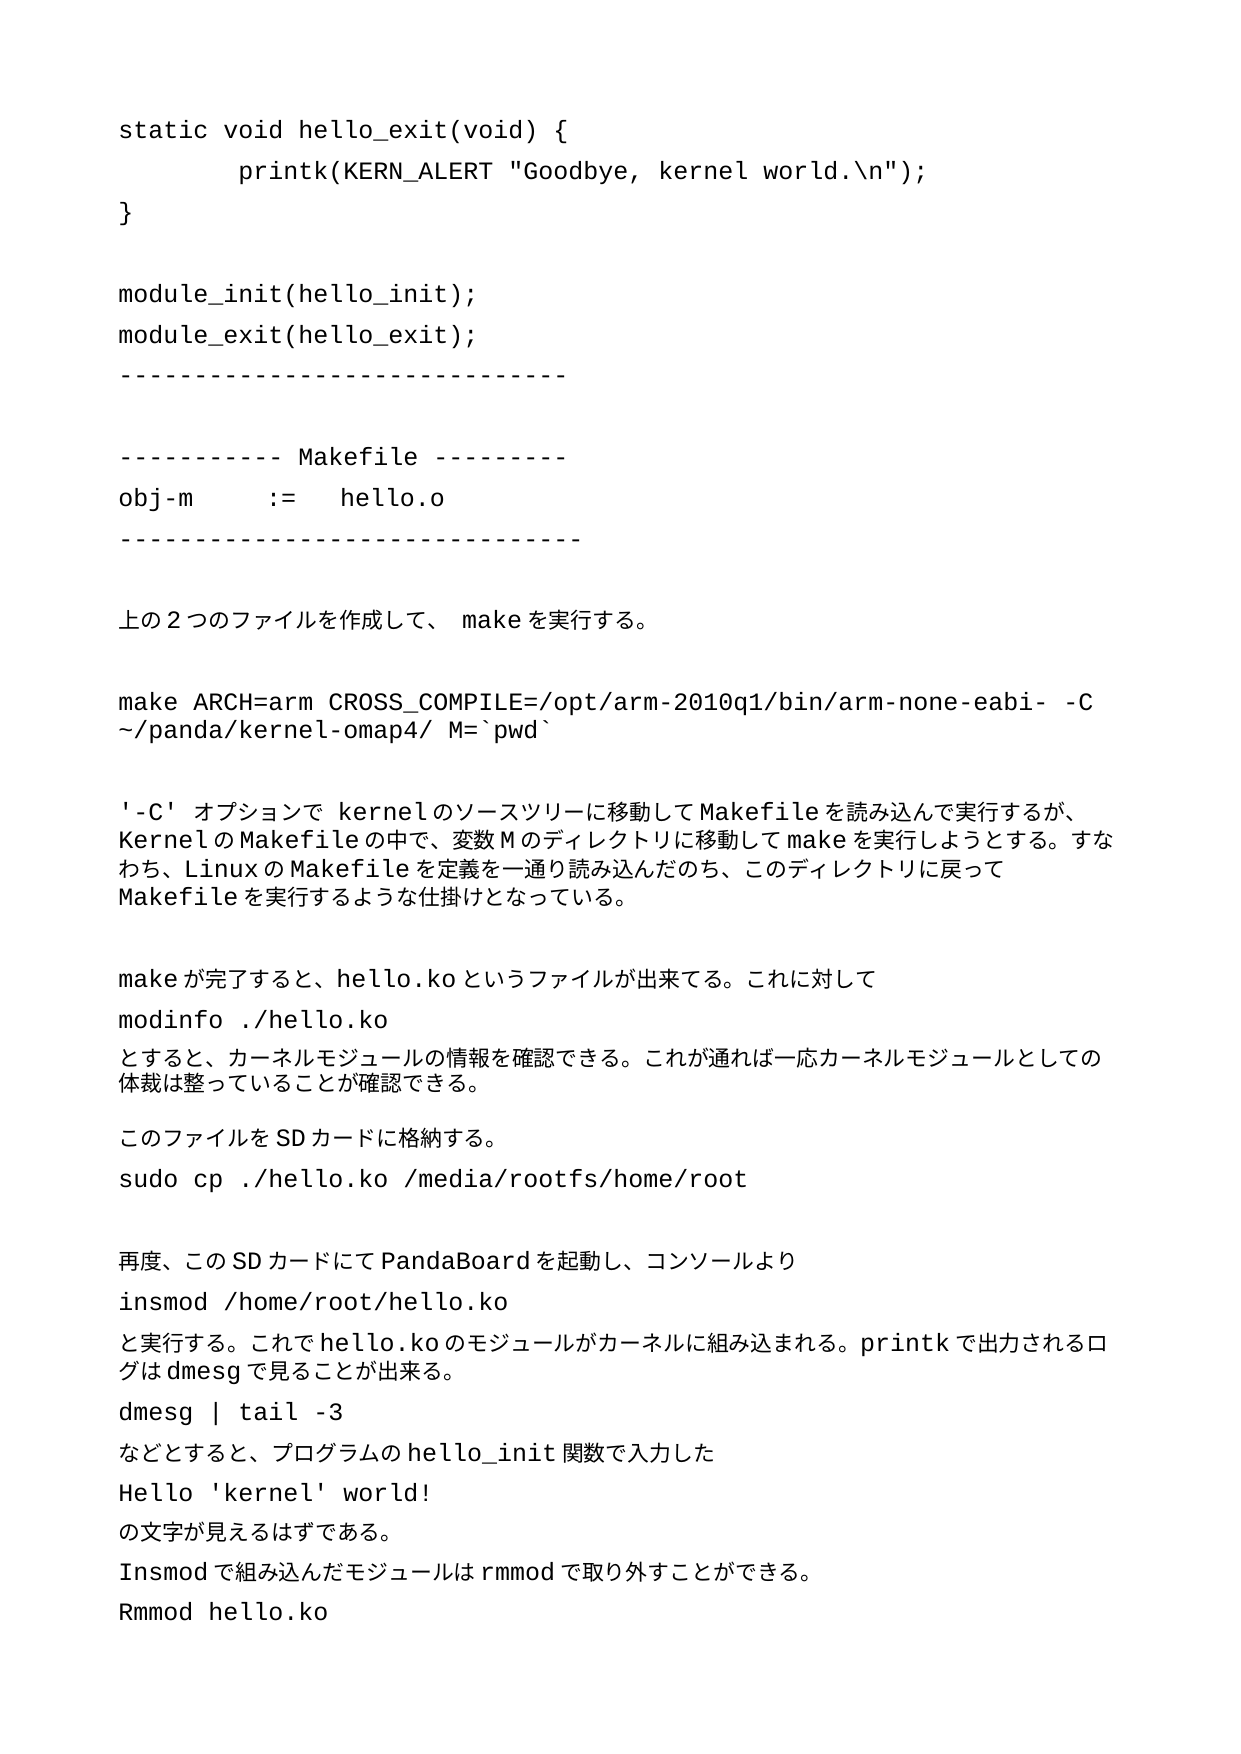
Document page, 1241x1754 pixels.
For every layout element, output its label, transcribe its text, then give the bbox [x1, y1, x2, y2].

text makeが完了すると、hello.koというファイルが出来てる。これに対して [118, 966, 1122, 995]
text static void hello_exit(void) { [118, 118, 1122, 146]
text obj-m := hello.o [118, 486, 1122, 514]
text sudo cp ./hello.ko /media/rootfs/home/root [118, 1167, 1122, 1195]
text ----------- Makefile --------- [118, 445, 1122, 473]
text などとすると、プログラムのhello_init関数で入力した [118, 1440, 1122, 1468]
text insmod /home/root/hello.ko [118, 1289, 1122, 1318]
text module_init(hello_init); [118, 281, 1122, 310]
text 上の2つのファイルを作成して、 makeを実行する。 [118, 608, 1122, 636]
text とすると、カーネルモジュールの情報を確認できる。これが通れば一応カーネルモジュールとしての体裁は整っていることが確認できる。 このファイルをSDカードに格納する。 [118, 1048, 1122, 1154]
text ------------------------------- [118, 526, 1122, 555]
text make ARCH=arm CROSS_COMPILE=/opt/arm-2010q1/bin/arm-none-eabi- -C ~/panda/kernel-omap4/ M=`pwd` [118, 690, 1122, 746]
text Insmodで組み込んだモジュールはrmmodで取り外すことができる。 [118, 1559, 1122, 1587]
text Hello 'kernel' world! [118, 1481, 1122, 1509]
text 再度、このSDカードにてPandaBoardを起動し、コンソールより [118, 1248, 1122, 1277]
text printk(KERN_ALERT "Goodbye, kernel world.\n"); [118, 159, 1122, 187]
text '-C' オプションで kernelのソースツリーに移動してMakefileを読み込んで実行するが、KernelのMakefileの中で、変数Mのディレクトリに移動してmakeを実行しようとする。すなわち、LinuxのMakefileを定義を一通り読み込んだのち、このディレクトリに戻ってMakefileを実行するような仕掛けとなっている。 [118, 800, 1122, 913]
text dmesg | tail -3 [118, 1399, 1122, 1428]
text } [118, 200, 1122, 228]
text Rmmod hello.ko [118, 1600, 1122, 1628]
text の文字が見えるはずである。 [118, 1522, 1122, 1547]
text modinfo ./hello.ko [118, 1007, 1122, 1036]
text module_exit(hello_exit); [118, 322, 1122, 351]
text と実行する。これでhello.koのモジュールがカーネルに組み込まれる。printkで出力されるログはdmesgで見ることが出来る。 [118, 1330, 1122, 1387]
text ------------------------------ [118, 363, 1122, 391]
